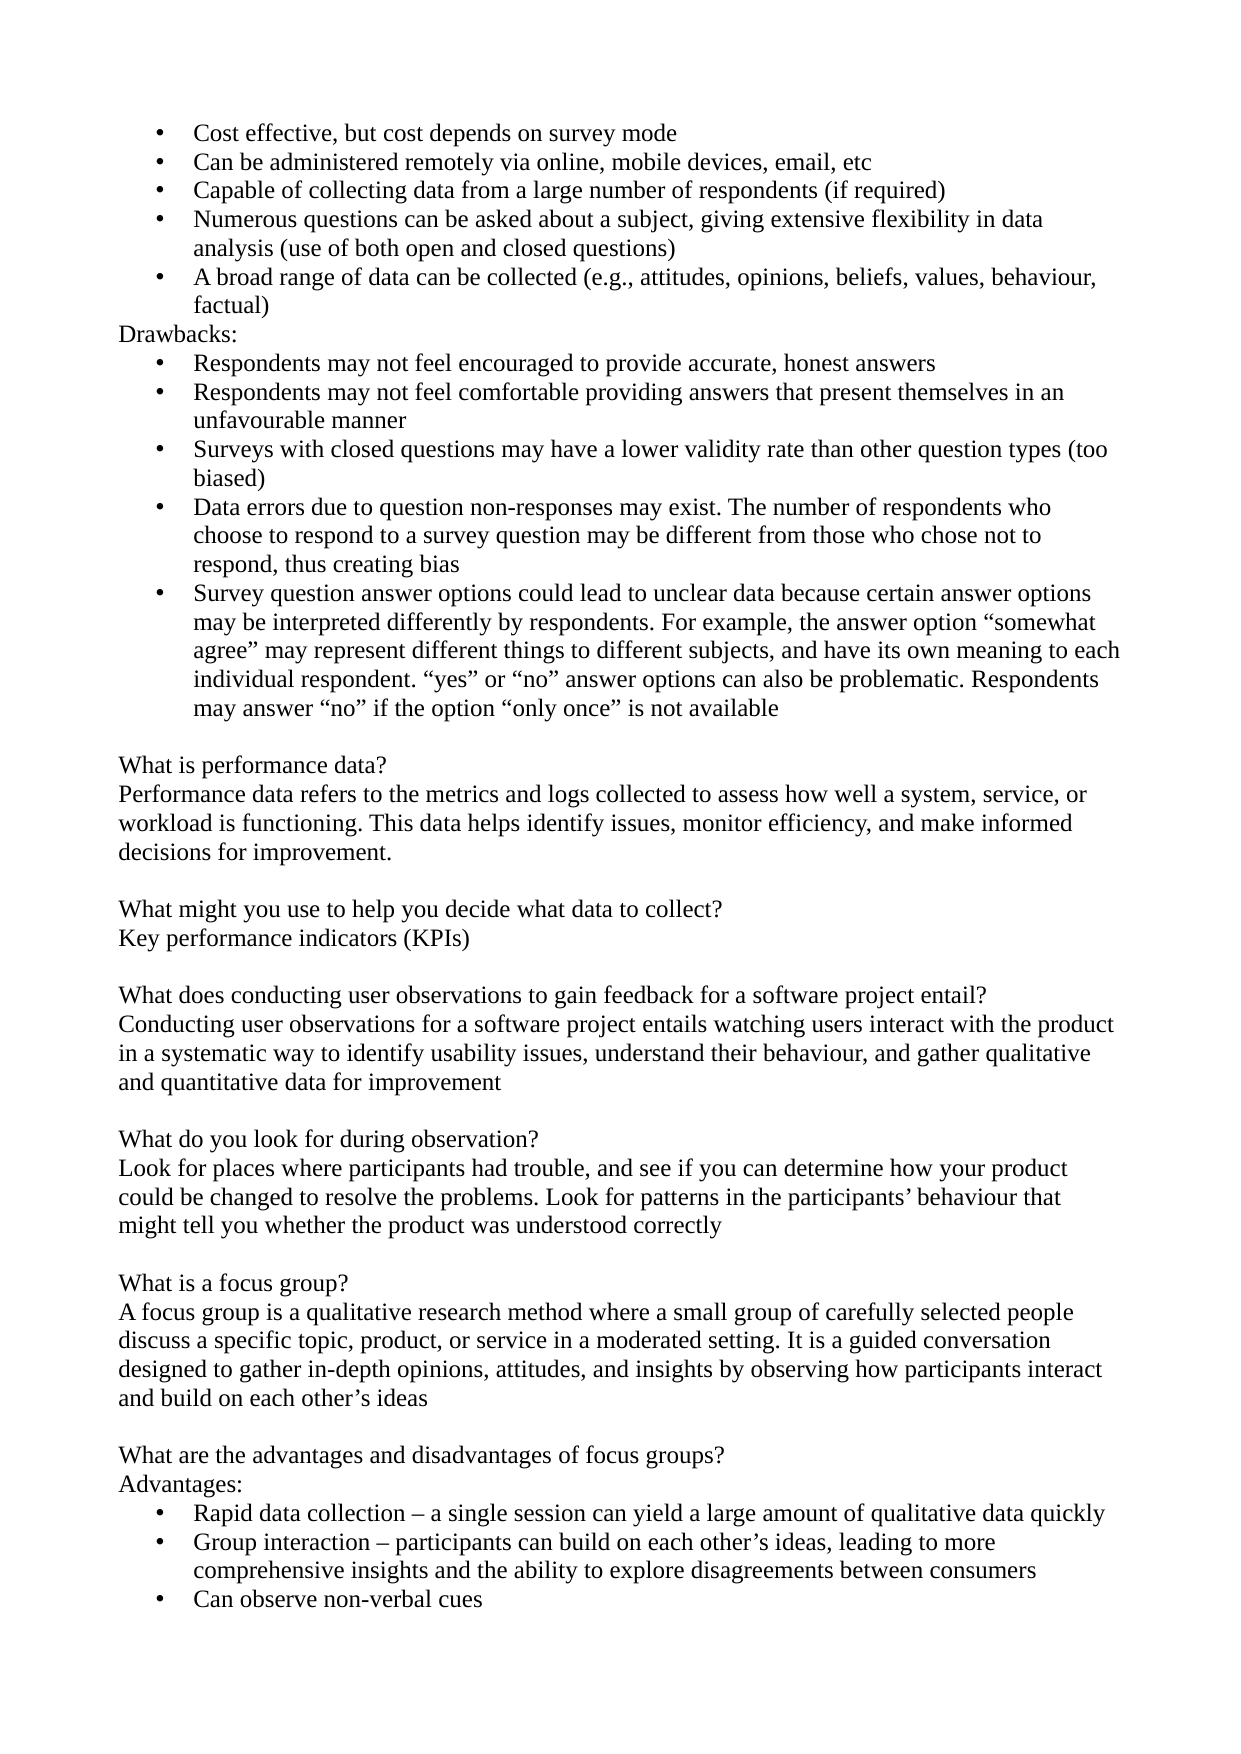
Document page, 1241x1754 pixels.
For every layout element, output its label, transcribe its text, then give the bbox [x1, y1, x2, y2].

list Rapid data collection – a single session can yield a large amount of qualitative data quickly [156, 1498, 1122, 1527]
list Capable of collecting data from a large number of respondents (if required) [156, 176, 1122, 204]
text Key performance indicators (KPIs) [118, 923, 1122, 952]
list Data errors due to question non-responses may exist. The number of respondents who choose to respond to a survey question may be different from those who chose not to respond, thus creating bias [156, 492, 1122, 578]
text What are the advantages and disadvantages of focus groups? [118, 1441, 1122, 1469]
list Can observe non-verbal cues [156, 1584, 1122, 1613]
list Respondents may not feel comfortable providing answers that present themselves in an unfavourable manner [156, 377, 1122, 434]
text Advantages: [118, 1469, 1122, 1498]
text Drawbacks: [118, 319, 1122, 348]
list Numerous questions can be asked about a subject, giving extensive flexibility in data analysis (use of both open and closed questions) [156, 204, 1122, 262]
list Respondents may not feel encouraged to provide accurate, honest answers [156, 348, 1122, 377]
list Can be administered remotely via online, mobile devices, email, etc [156, 147, 1122, 176]
text Conducting user observations for a software project entails watching users interact with the product in a systematic way to identify usability issues, understand their behaviour, and gather qualitative and quantitative data for improvement [118, 1009, 1122, 1096]
list Cost effective, but cost depends on survey mode [156, 118, 1122, 147]
text What do you look for during observation? [118, 1124, 1122, 1153]
text A focus group is a qualitative research method where a small group of carefully selected people discuss a specific topic, product, or service in a moderated setting. It is a guided conversation designed to gather in-depth opinions, attitudes, and insights by observing how participants interact and build on each other’s ideas [118, 1297, 1122, 1412]
list Surveys with closed questions may have a lower validity rate than other question types (too biased) [156, 434, 1122, 492]
text Look for places where participants had trouble, and see if you can determine how your product could be changed to resolve the problems. Look for patterns in the participants’ behaviour that might tell you whether the product was understood correctly [118, 1153, 1122, 1239]
text What does conducting user observations to gain feedback for a software project entail? [118, 981, 1122, 1009]
list Group interaction – participants can build on each other’s ideas, leading to more comprehensive insights and the ability to explore disagreements between consumers [156, 1527, 1122, 1584]
text Performance data refers to the metrics and logs collected to assess how well a system, service, or workload is functioning. This data helps identify issues, monitor efficiency, and make informed decisions for improvement. [118, 779, 1122, 866]
list A broad range of data can be collected (e.g., attitudes, opinions, beliefs, values, behaviour, factual) [156, 262, 1122, 319]
text What is performance data? [118, 751, 1122, 779]
text What might you use to help you decide what data to collect? [118, 894, 1122, 923]
text What is a focus group? [118, 1268, 1122, 1297]
list Survey question answer options could lead to unclear data because certain answer options may be interpreted differently by respondents. For example, the answer option “somewhat agree” may represent different things to different subjects, and have its own meaning to each individual respondent. “yes” or “no” answer options can also be problematic. Respondents may answer “no” if the option “only once” is not available [156, 578, 1122, 722]
